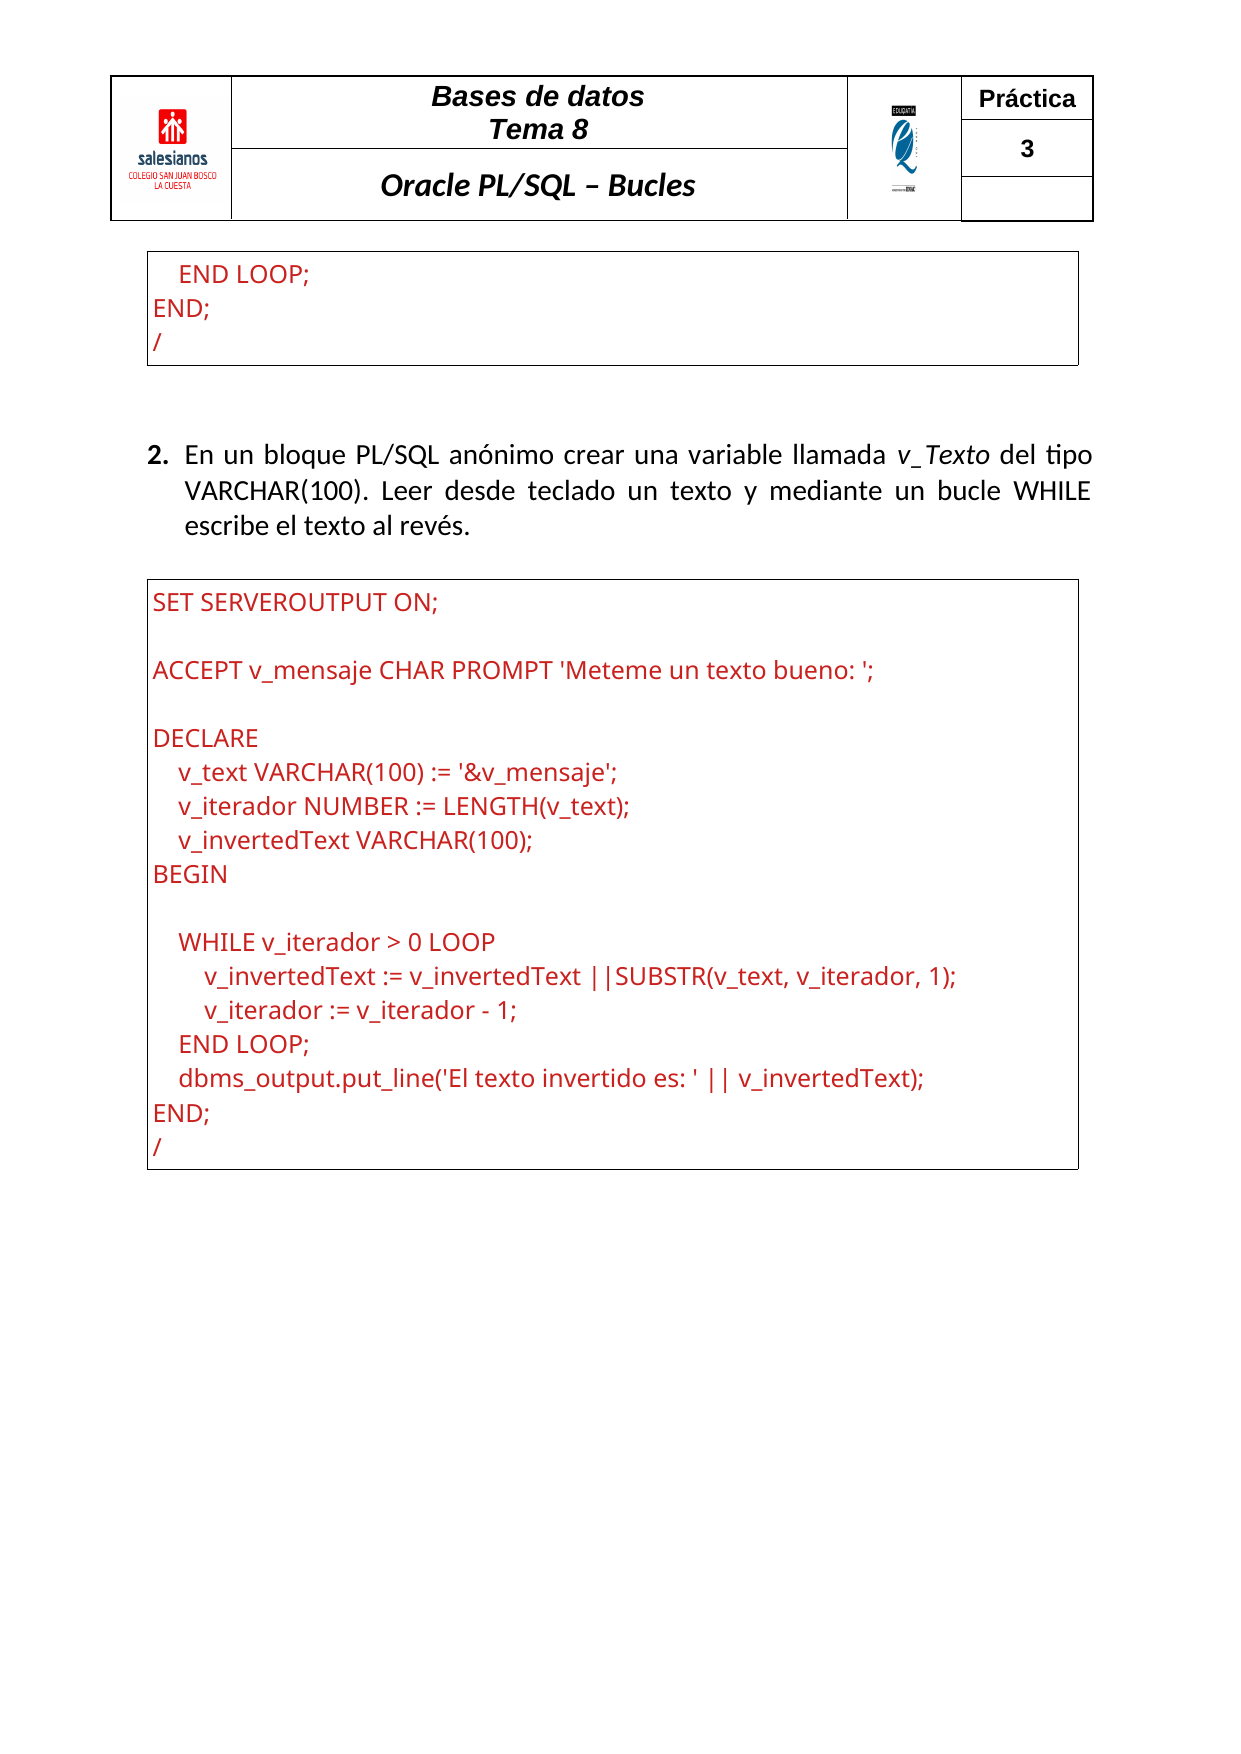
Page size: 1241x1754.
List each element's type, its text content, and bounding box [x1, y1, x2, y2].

table_header END LOOP; END; / [148, 252, 1078, 364]
list En un bloque PL/SQL anónimo crear una variable llamada v_Texto del tipo VARCHAR(100). Leer desde teclado un texto y mediante un bucle WHILE escribe el texto al revés. [147, 436, 1093, 543]
picture [119, 96, 229, 203]
picture [891, 105, 918, 192]
table_header SET SERVEROUTPUT ON; ACCEPT v_mensaje CHAR PROMPT 'Meteme un texto bueno: '; DECLARE v_text VARCHAR(100) := '&v_mensaje'; v_iterador NUMBER := LENGTH(v_text); v_invertedText VARCHAR(100); BEGIN WHILE v_iterador > 0 LOOP v_invertedText := v_invertedText ||SUBSTR(v_text, v_iterador, 1); v_iterador := v_iterador - 1; END LOOP; dbms_output.put_line('El texto invertido es: ' || v_invertedText); END; / [148, 580, 1078, 1169]
